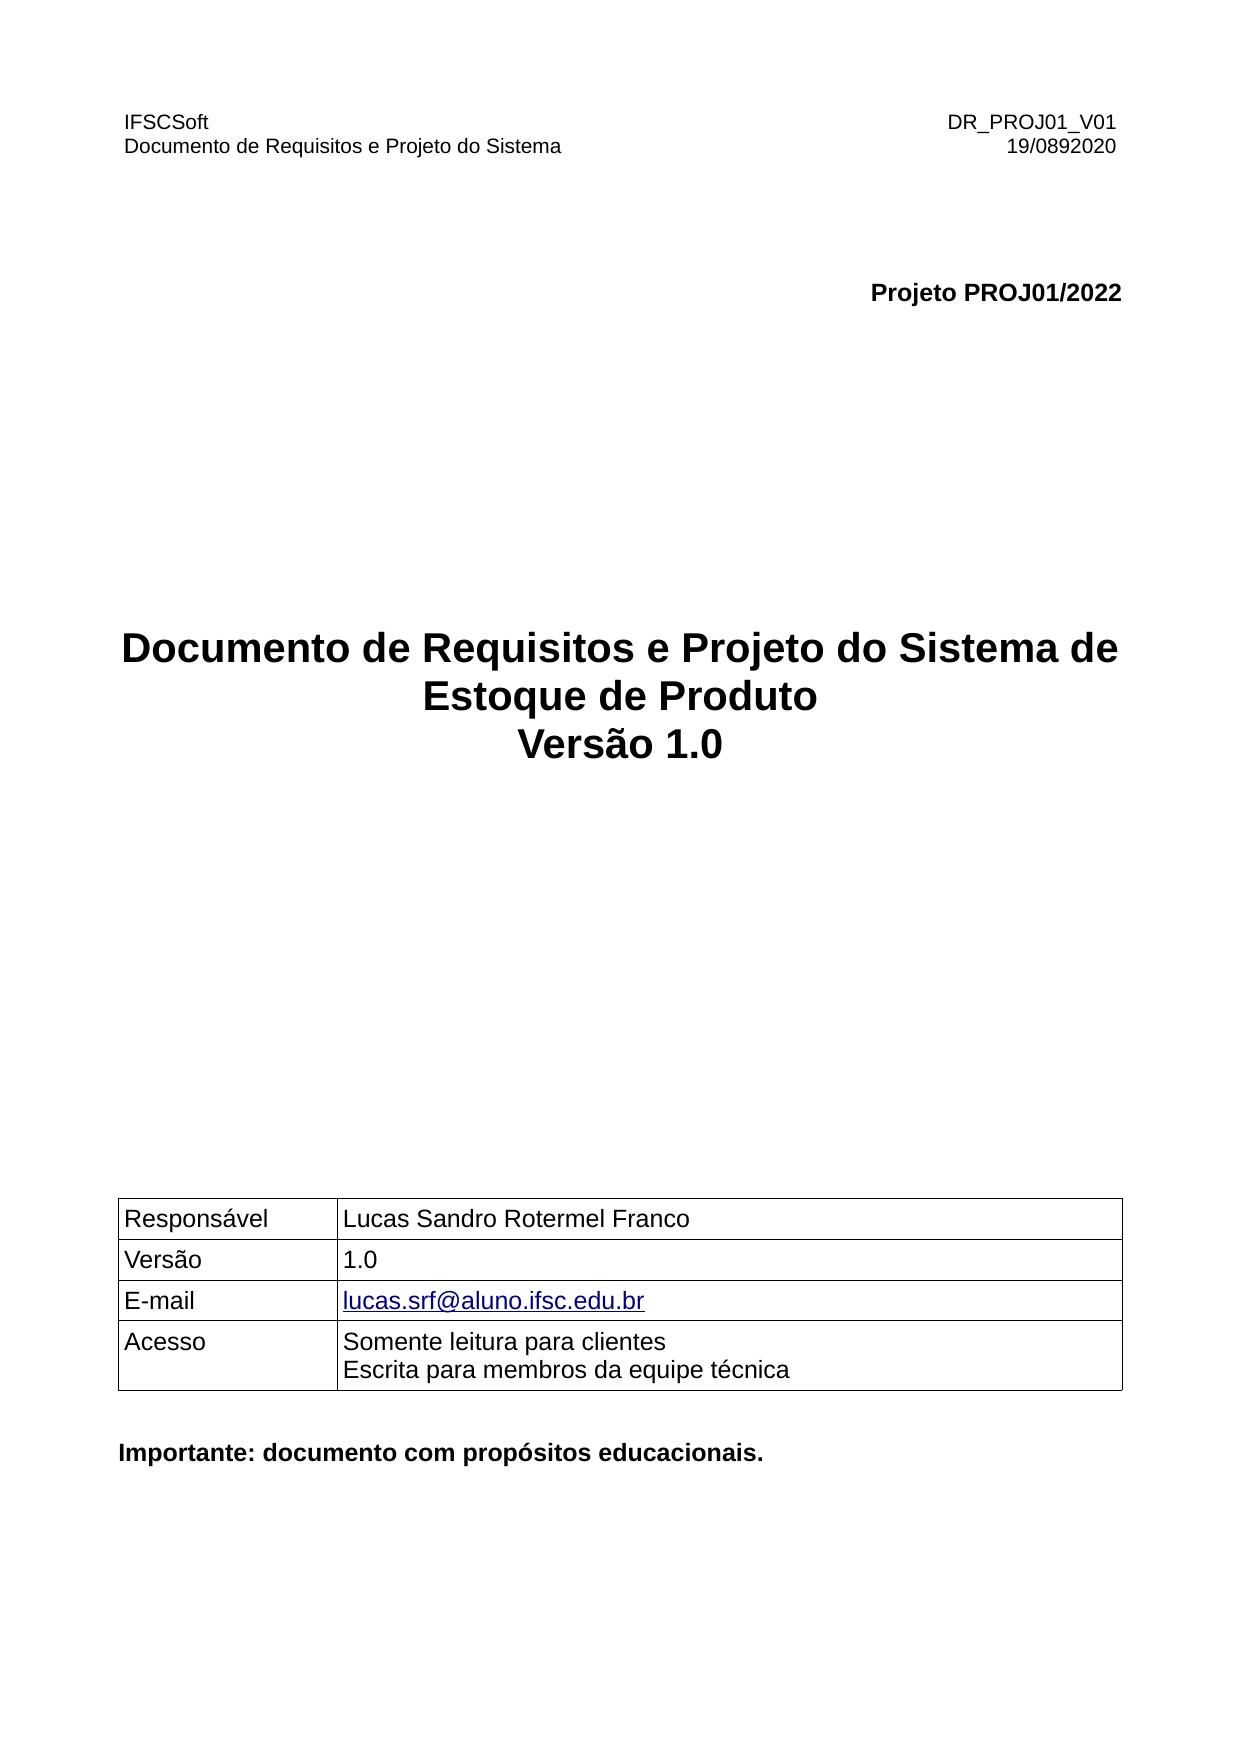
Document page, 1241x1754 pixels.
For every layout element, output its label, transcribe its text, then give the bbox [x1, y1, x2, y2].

text Projeto PROJ01/2022 [118, 278, 1122, 307]
table_header Responsável [119, 1199, 337, 1239]
table_cell 1.0 [338, 1240, 1122, 1279]
table_cell Versão [119, 1240, 337, 1279]
text Versão 1.0 [118, 719, 1122, 767]
table_cell Acesso [119, 1321, 337, 1390]
table_cell E-mail [119, 1281, 337, 1320]
table_cell Somente leitura para clientes Escrita para membros da equipe técnica [338, 1321, 1122, 1390]
text Documento de Requisitos e Projeto do Sistema de Estoque de Produto [118, 623, 1122, 719]
table_cell lucas.srf@aluno.ifsc.edu.br [338, 1281, 1122, 1320]
table_header Lucas Sandro Rotermel Franco [338, 1199, 1122, 1239]
text Importante: documento com propósitos educacionais. [118, 1438, 1122, 1467]
